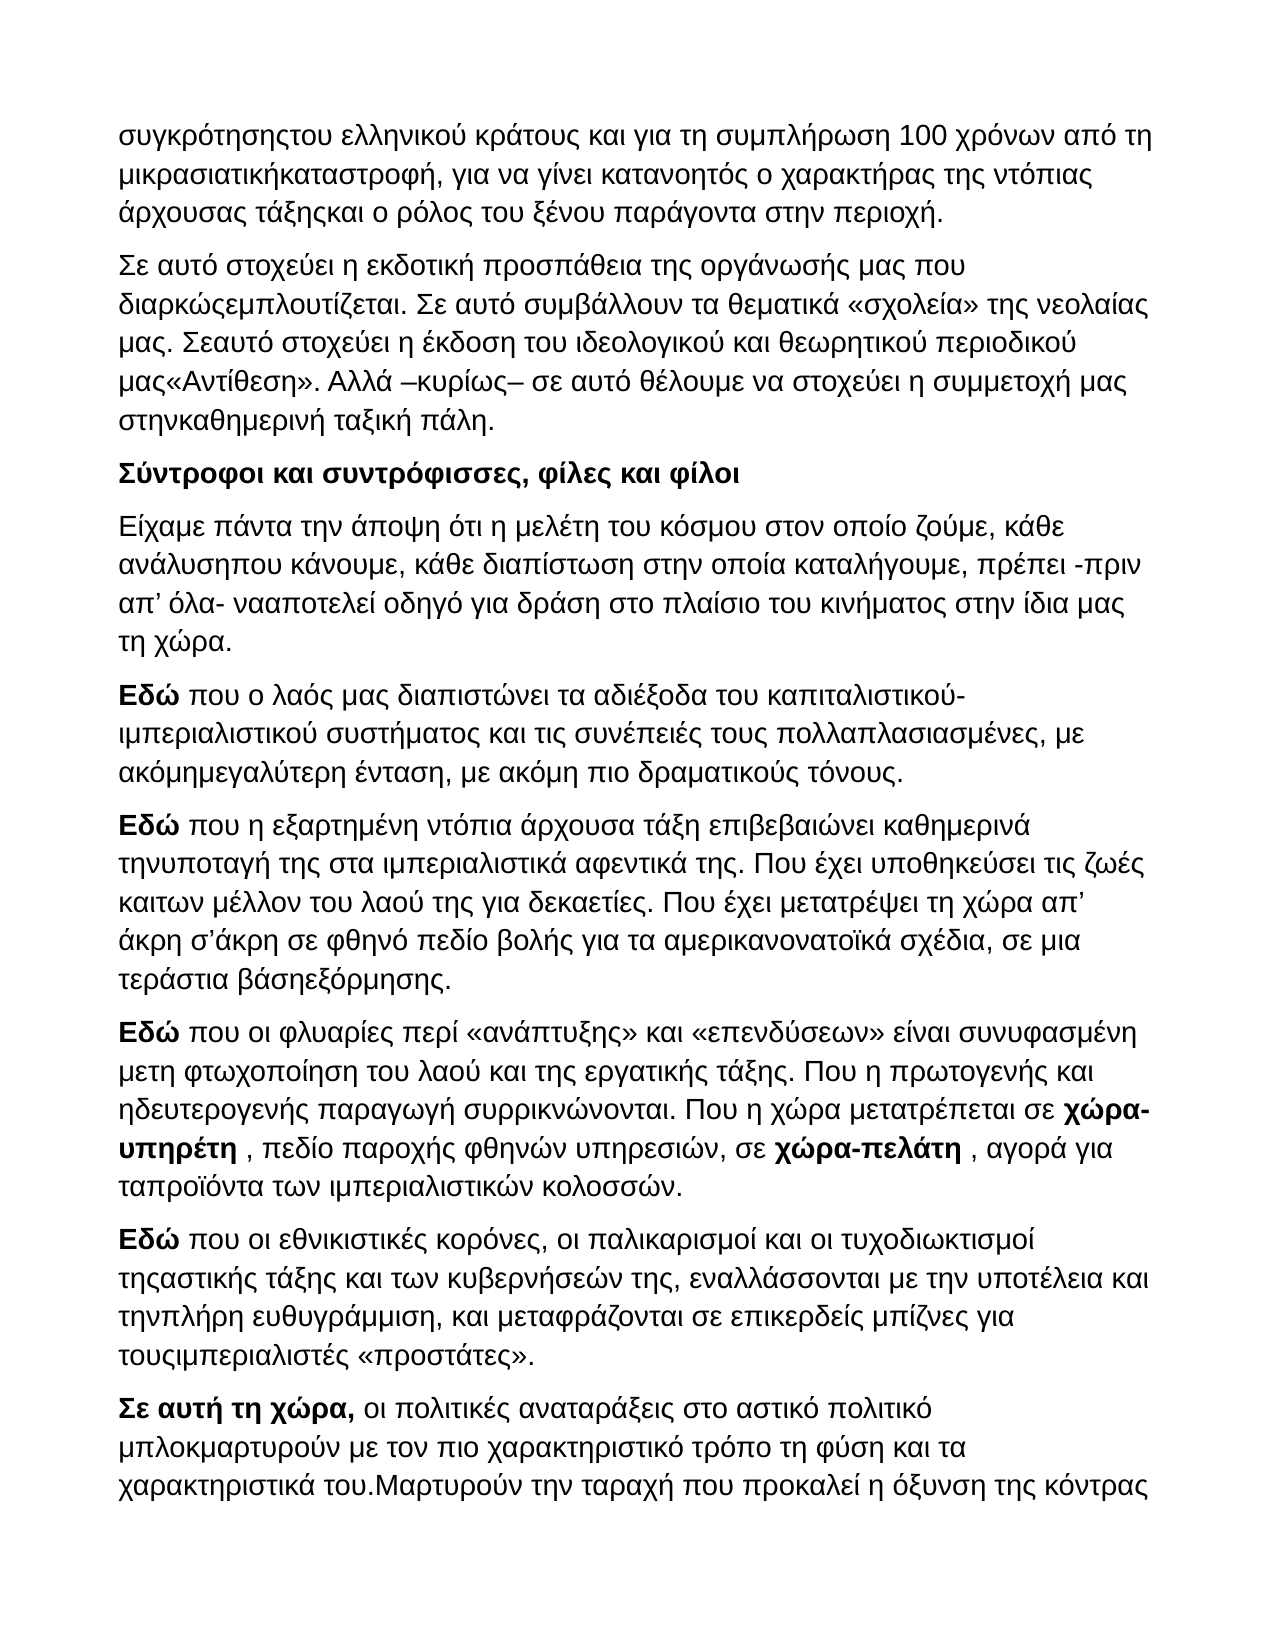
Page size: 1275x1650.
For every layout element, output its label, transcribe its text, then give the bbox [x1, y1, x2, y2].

text Εδώ που οι φλυαρίες περί «ανάπτυξης» και «επενδύσεων» είναι συνυφασμένη μετη φτωχοποίηση του λαού και της εργατικής τάξης. Που η πρωτογενής και ηδευτερογενής παραγωγή συρρικνώνονται. Που η χώρα μετατρέπεται σε χώρα-υπηρέτη , πεδίο παροχής φθηνών υπηρεσιών, σε χώρα-πελάτη , αγορά για ταπροϊόντα των ιμπεριαλιστικών κολοσσών. [118, 1015, 1157, 1203]
text Σύντροφοι και συντρόφισσες, φίλες και φίλοι [118, 456, 1157, 489]
text Εδώ που οι εθνικιστικές κορόνες, οι παλικαρισμοί και οι τυχοδιωκτισμοί τηςαστικής τάξης και των κυβερνήσεών της, εναλλάσσονται με την υποτέλεια και τηνπλήρη ευθυγράμμιση, και μεταφράζονται σε επικερδείς μπίζνες για τουςιμπεριαλιστές «προστάτες». [118, 1222, 1157, 1371]
text Είχαμε πάντα την άποψη ότι η μελέτη του κόσμου στον οποίο ζούμε, κάθε ανάλυσηπου κάνουμε, κάθε διαπίστωση στην οποία καταλήγουμε, πρέπει -πριν απ’ όλα- νααποτελεί οδηγό για δράση στο πλαίσιο του κινήματος στην ίδια μας τη χώρα. [118, 509, 1157, 658]
text συγκρότησηςτου ελληνικού κράτους και για τη συμπλήρωση 100 χρόνων από τη μικρασιατικήκαταστροφή, για να γίνει κατανοητός ο χαρακτήρας της ντόπιας άρχουσας τάξηςκαι ο ρόλος του ξένου παράγοντα στην περιοχή. [118, 118, 1157, 229]
text Εδώ που η εξαρτημένη ντόπια άρχουσα τάξη επιβεβαιώνει καθημερινά τηνυποταγή της στα ιμπεριαλιστικά αφεντικά της. Που έχει υποθηκεύσει τις ζωές καιτων μέλλον του λαού της για δεκαετίες. Που έχει μετατρέψει τη χώρα απ’ άκρη σ’άκρη σε φθηνό πεδίο βολής για τα αμερικανονατοϊκά σχέδια, σε μια τεράστια βάσηεξόρμησης. [118, 808, 1157, 995]
text Εδώ που ο λαός μας διαπιστώνει τα αδιέξοδα του καπιταλιστικού-ιμπεριαλιστικού συστήματος και τις συνέπειές τους πολλαπλασιασμένες, με ακόμημεγαλύτερη ένταση, με ακόμη πιο δραματικούς τόνους. [118, 677, 1157, 788]
text Σε αυτή τη χώρα, οι πολιτικές αναταράξεις στο αστικό πολιτικό μπλοκμαρτυρούν με τον πιο χαρακτηριστικό τρόπο τη φύση και τα χαρακτηριστικά του.Μαρτυρούν την ταραχή που προκαλεί η όξυνση της κόντρας [118, 1391, 1157, 1502]
text Σε αυτό στοχεύει η εκδοτική προσπάθεια της οργάνωσής μας που διαρκώςεμπλουτίζεται. Σε αυτό συμβάλλουν τα θεματικά «σχολεία» της νεολαίας μας. Σεαυτό στοχεύει η έκδοση του ιδεολογικού και θεωρητικού περιοδικού μας«Αντίθεση». Αλλά –κυρίως– σε αυτό θέλουμε να στοχεύει η συμμετοχή μας στηνκαθημερινή ταξική πάλη. [118, 248, 1157, 436]
